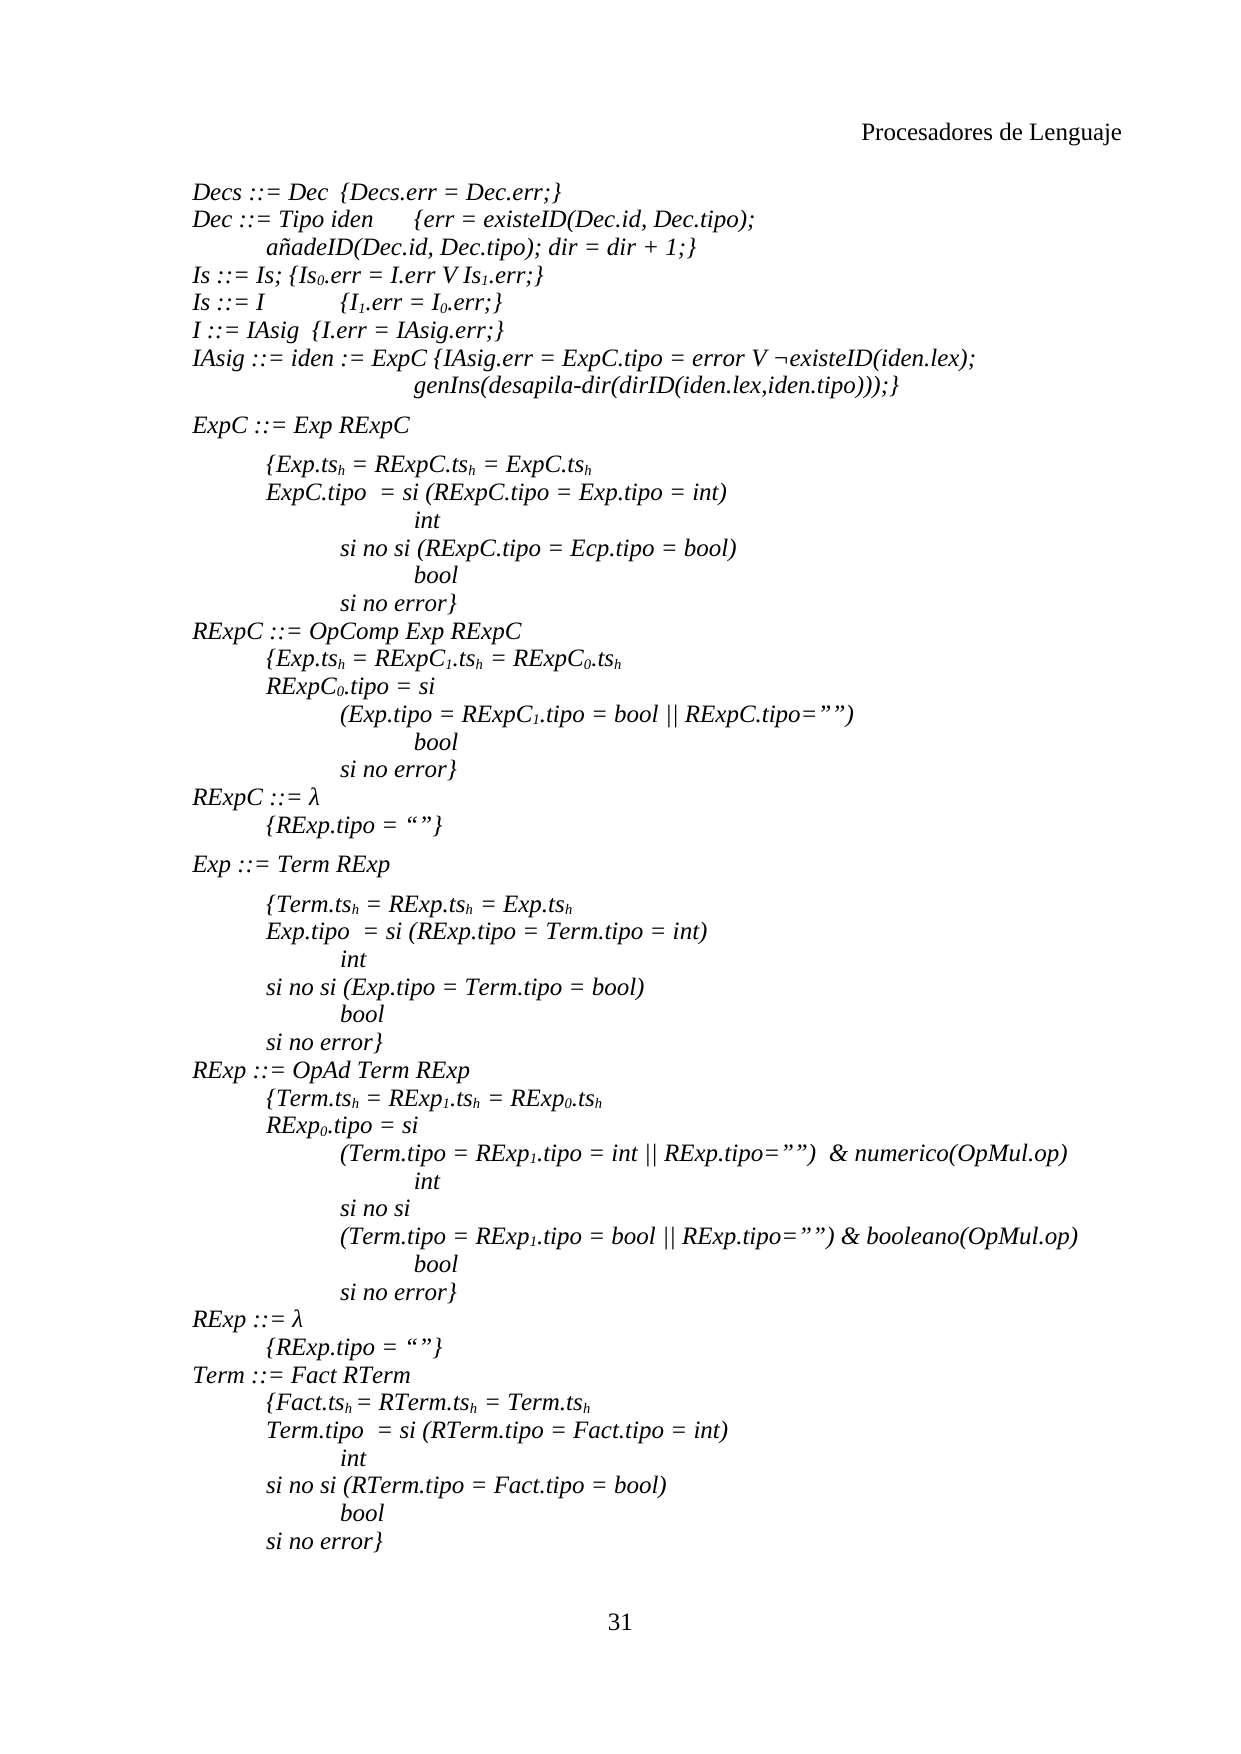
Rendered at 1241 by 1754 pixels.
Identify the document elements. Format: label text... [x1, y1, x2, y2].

text bool [118, 1250, 1122, 1278]
text RExpC0.tipo = si [118, 672, 1122, 700]
text RExp ::= λ [118, 1305, 1122, 1333]
text I ::= IAsig {I.err = IAsig.err;} [118, 316, 1122, 344]
text si no error} [118, 1527, 1122, 1555]
text Exp ::= Term RExp [118, 850, 1122, 878]
text ExpC ::= Exp RExpC [118, 411, 1122, 439]
text int [118, 506, 1122, 534]
text Dec ::= Tipo iden {err = existeID(Dec.id, Dec.tipo); [118, 205, 1122, 233]
text genIns(desapila-dir(dirID(iden.lex,iden.tipo)));} [118, 372, 1122, 399]
text {RExp.tipo = “”} [118, 1333, 1122, 1361]
text int [118, 1167, 1122, 1194]
text Exp.tipo = si (RExp.tipo = Term.tipo = int) [118, 917, 1122, 945]
text {Exp.tsh = RExpC.tsh = ExpC.tsh [118, 451, 1122, 478]
text Term ::= Fact RTerm [118, 1361, 1122, 1388]
text (Exp.tipo = RExpC1.tipo = bool || RExpC.tipo=””) [118, 700, 1122, 728]
text si no si (Exp.tipo = Term.tipo = bool) [118, 973, 1122, 1001]
text RExp0.tipo = si [118, 1111, 1122, 1139]
text si no error} [118, 755, 1122, 783]
text si no si [118, 1194, 1122, 1222]
text si no error} [118, 589, 1122, 617]
text Term.tipo = si (RTerm.tipo = Fact.tipo = int) [118, 1416, 1122, 1444]
text IAsig ::= iden := ExpC {IAsig.err = ExpC.tipo = error V ¬existeID(iden.lex); [118, 344, 1122, 372]
text int [118, 1444, 1122, 1472]
text bool [118, 728, 1122, 755]
text {Term.tsh = RExp.tsh = Exp.tsh [118, 890, 1122, 917]
text bool [118, 1001, 1122, 1028]
text añadeID(Dec.id, Dec.tipo); dir = dir + 1;} [118, 233, 1122, 261]
text si no si (RExpC.tipo = Ecp.tipo = bool) [118, 534, 1122, 561]
text {Fact.tsh = RTerm.tsh = Term.tsh [118, 1388, 1122, 1416]
text RExpC ::= λ [118, 783, 1122, 811]
text Is ::= Is; {Is0.err = I.err V Is1.err;} [118, 261, 1122, 288]
text si no si (RTerm.tipo = Fact.tipo = bool) [118, 1472, 1122, 1499]
text Is ::= I {I1.err = I0.err;} [118, 288, 1122, 316]
text {Exp.tsh = RExpC1.tsh = RExpC0.tsh [118, 644, 1122, 672]
text RExp ::= OpAd Term RExp [118, 1056, 1122, 1084]
text (Term.tipo = RExp1.tipo = bool || RExp.tipo=””) & booleano(OpMul.op) [118, 1222, 1122, 1250]
text int [118, 945, 1122, 973]
text Decs ::= Dec {Decs.err = Dec.err;} [118, 178, 1122, 205]
text bool [118, 1499, 1122, 1527]
text bool [118, 561, 1122, 589]
text {Term.tsh = RExp1.tsh = RExp0.tsh [118, 1084, 1122, 1111]
text si no error} [118, 1028, 1122, 1056]
text {RExp.tipo = “”} [118, 811, 1122, 838]
text si no error} [118, 1278, 1122, 1305]
text RExpC ::= OpComp Exp RExpC [118, 617, 1122, 644]
text (Term.tipo = RExp1.tipo = int || RExp.tipo=””) & numerico(OpMul.op) [118, 1139, 1122, 1167]
text ExpC.tipo = si (RExpC.tipo = Exp.tipo = int) [118, 478, 1122, 506]
